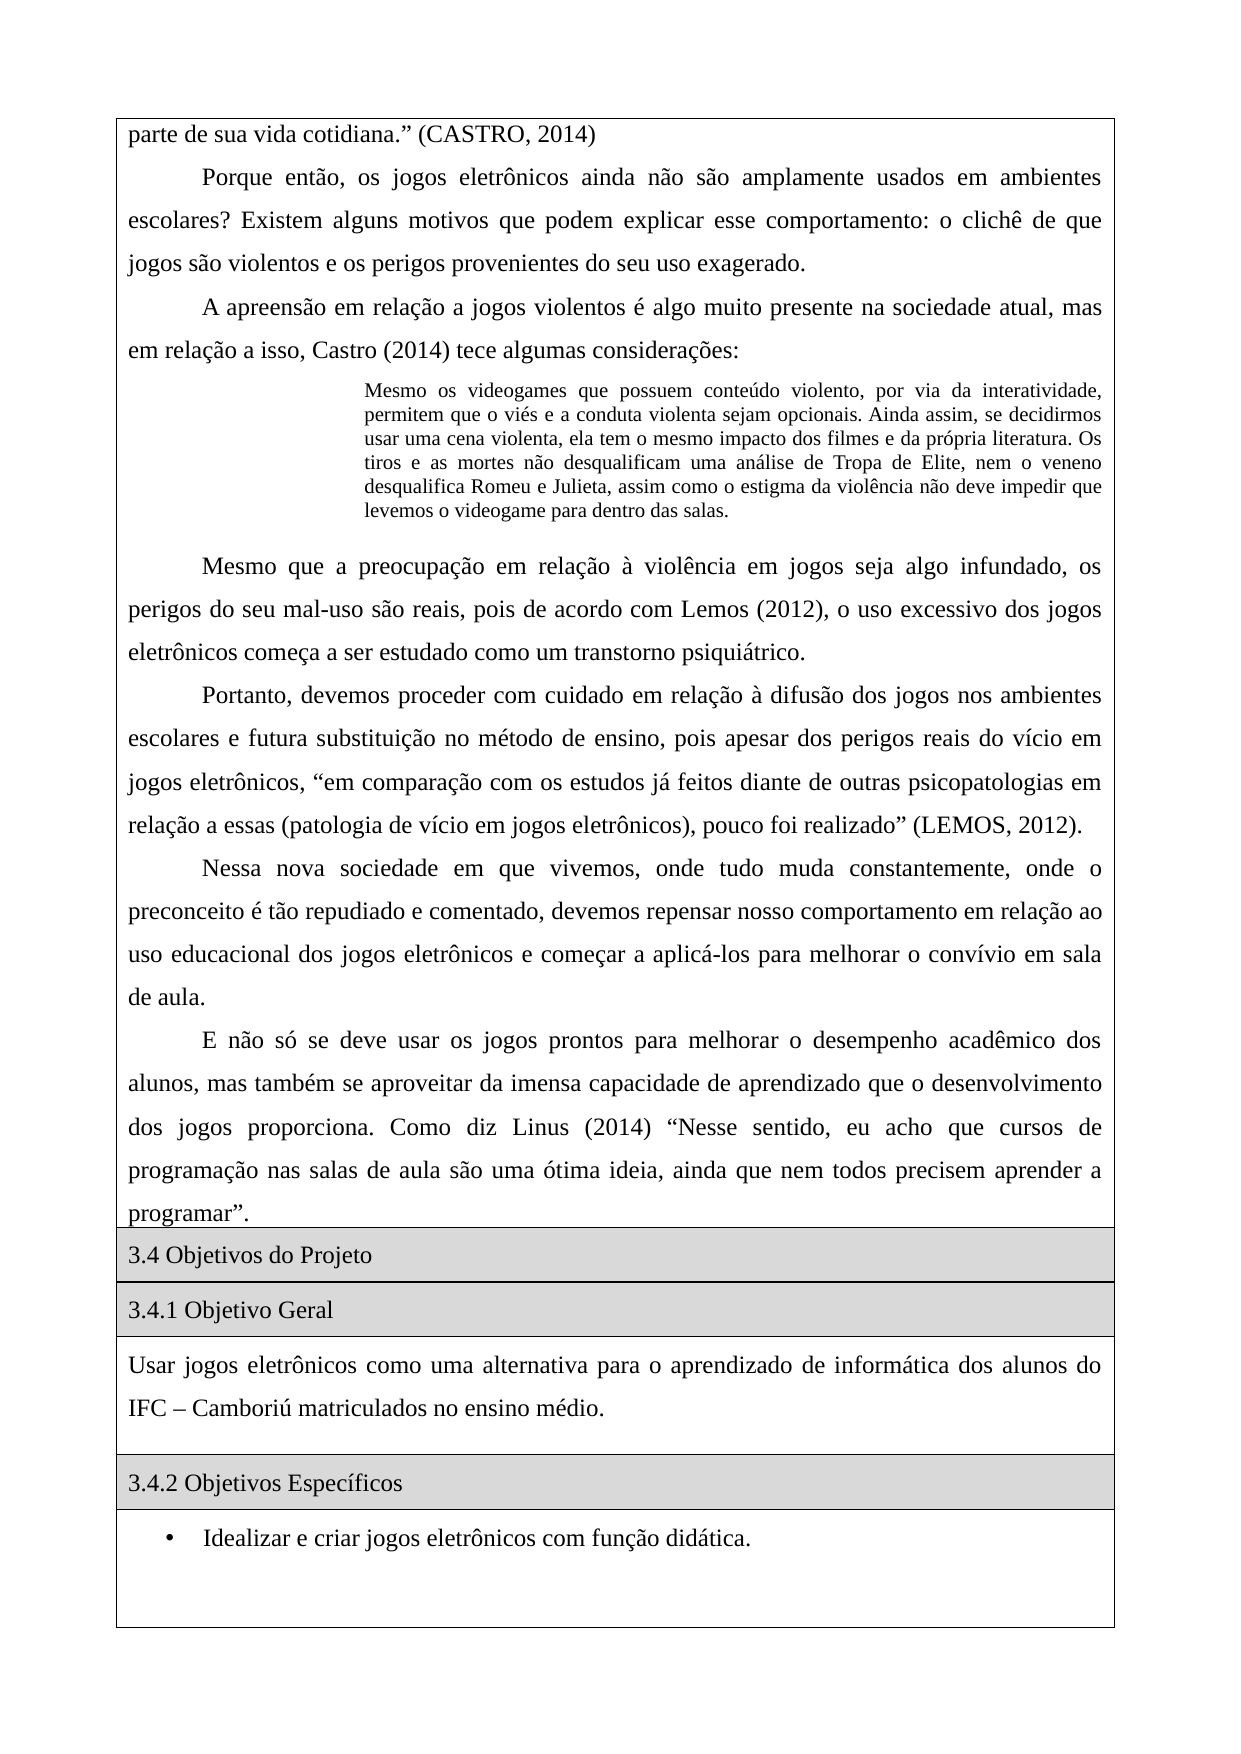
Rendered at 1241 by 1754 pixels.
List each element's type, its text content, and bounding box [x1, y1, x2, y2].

table_cell parte de sua vida cotidiana.” (CASTRO, 2014) Porque então, os jogos eletrônicos ainda não são amplamente usados em ambientes escolares? Existem alguns motivos que podem explicar esse comportamento: o clichê de que jogos são violentos e os perigos provenientes do seu uso exagerado. A apreensão em relação a jogos violentos é algo muito presente na sociedade atual, mas em relação a isso, Castro (2014) tece algumas considerações: Mesmo os videogames que possuem conteúdo violento, por via da interatividade, permitem que o viés e a conduta violenta sejam opcionais. Ainda assim, se decidirmos usar uma cena violenta, ela tem o mesmo impacto dos filmes e da própria literatura. Os tiros e as mortes não desqualificam uma análise de Tropa de Elite, nem o veneno desqualifica Romeu e Julieta, assim como o estigma da violência não deve impedir que levemos o videogame para dentro das salas. Mesmo que a preocupação em relação à violência em jogos seja algo infundado, os perigos do seu mal-uso são reais, pois de acordo com Lemos (2012), o uso excessivo dos jogos eletrônicos começa a ser estudado como um transtorno psiquiátrico. Portanto, devemos proceder com cuidado em relação à difusão dos jogos nos ambientes escolares e futura substituição no método de ensino, pois apesar dos perigos reais do vício em jogos eletrônicos, “em comparação com os estudos já feitos diante de outras psicopatologias em relação a essas (patologia de vício em jogos eletrônicos), pouco foi realizado” (LEMOS, 2012). Nessa nova sociedade em que vivemos, onde tudo muda constantemente, onde o preconceito é tão repudiado e comentado, devemos repensar nosso comportamento em relação ao uso educacional dos jogos eletrônicos e começar a aplicá-los para melhorar o convívio em sala de aula. E não só se deve usar os jogos prontos para melhorar o desempenho acadêmico dos alunos, mas também se aproveitar da imensa capacidade de aprendizado que o desenvolvimento dos jogos proporciona. Como diz Linus (2014) “Nesse sentido, eu acho que cursos de programação nas salas de aula são uma ótima ideia, ainda que nem todos precisem aprender a programar”. [117, 119, 1114, 1227]
table_cell Idealizar e criar jogos eletrônicos com função didática. Criar alternativas para a aprendizagem de programação e design no IFC – Camboriú para alunos matriculados no ensino médio no curso concomitante de informática. Aferir se jogos eletrônicos causam melhorias na vida de um adolescente. [117, 1510, 1114, 1627]
table_cell 3.4 Objetivos do Projeto [117, 1228, 1114, 1281]
table_cell Usar jogos eletrônicos como uma alternativa para o aprendizado de informática dos alunos do IFC – Camboriú matriculados no ensino médio. [117, 1337, 1114, 1454]
table_cell [1115, 1509, 1120, 1627]
table_cell 3.4.1 Objetivo Geral [117, 1283, 1114, 1336]
table_cell [1115, 1454, 1120, 1509]
table_cell [1115, 1227, 1120, 1281]
table_cell [1115, 1336, 1120, 1454]
table_cell [1115, 118, 1120, 1227]
table_cell 3.4.2 Objetivos Específicos [117, 1455, 1114, 1509]
table_cell [1115, 1281, 1120, 1336]
